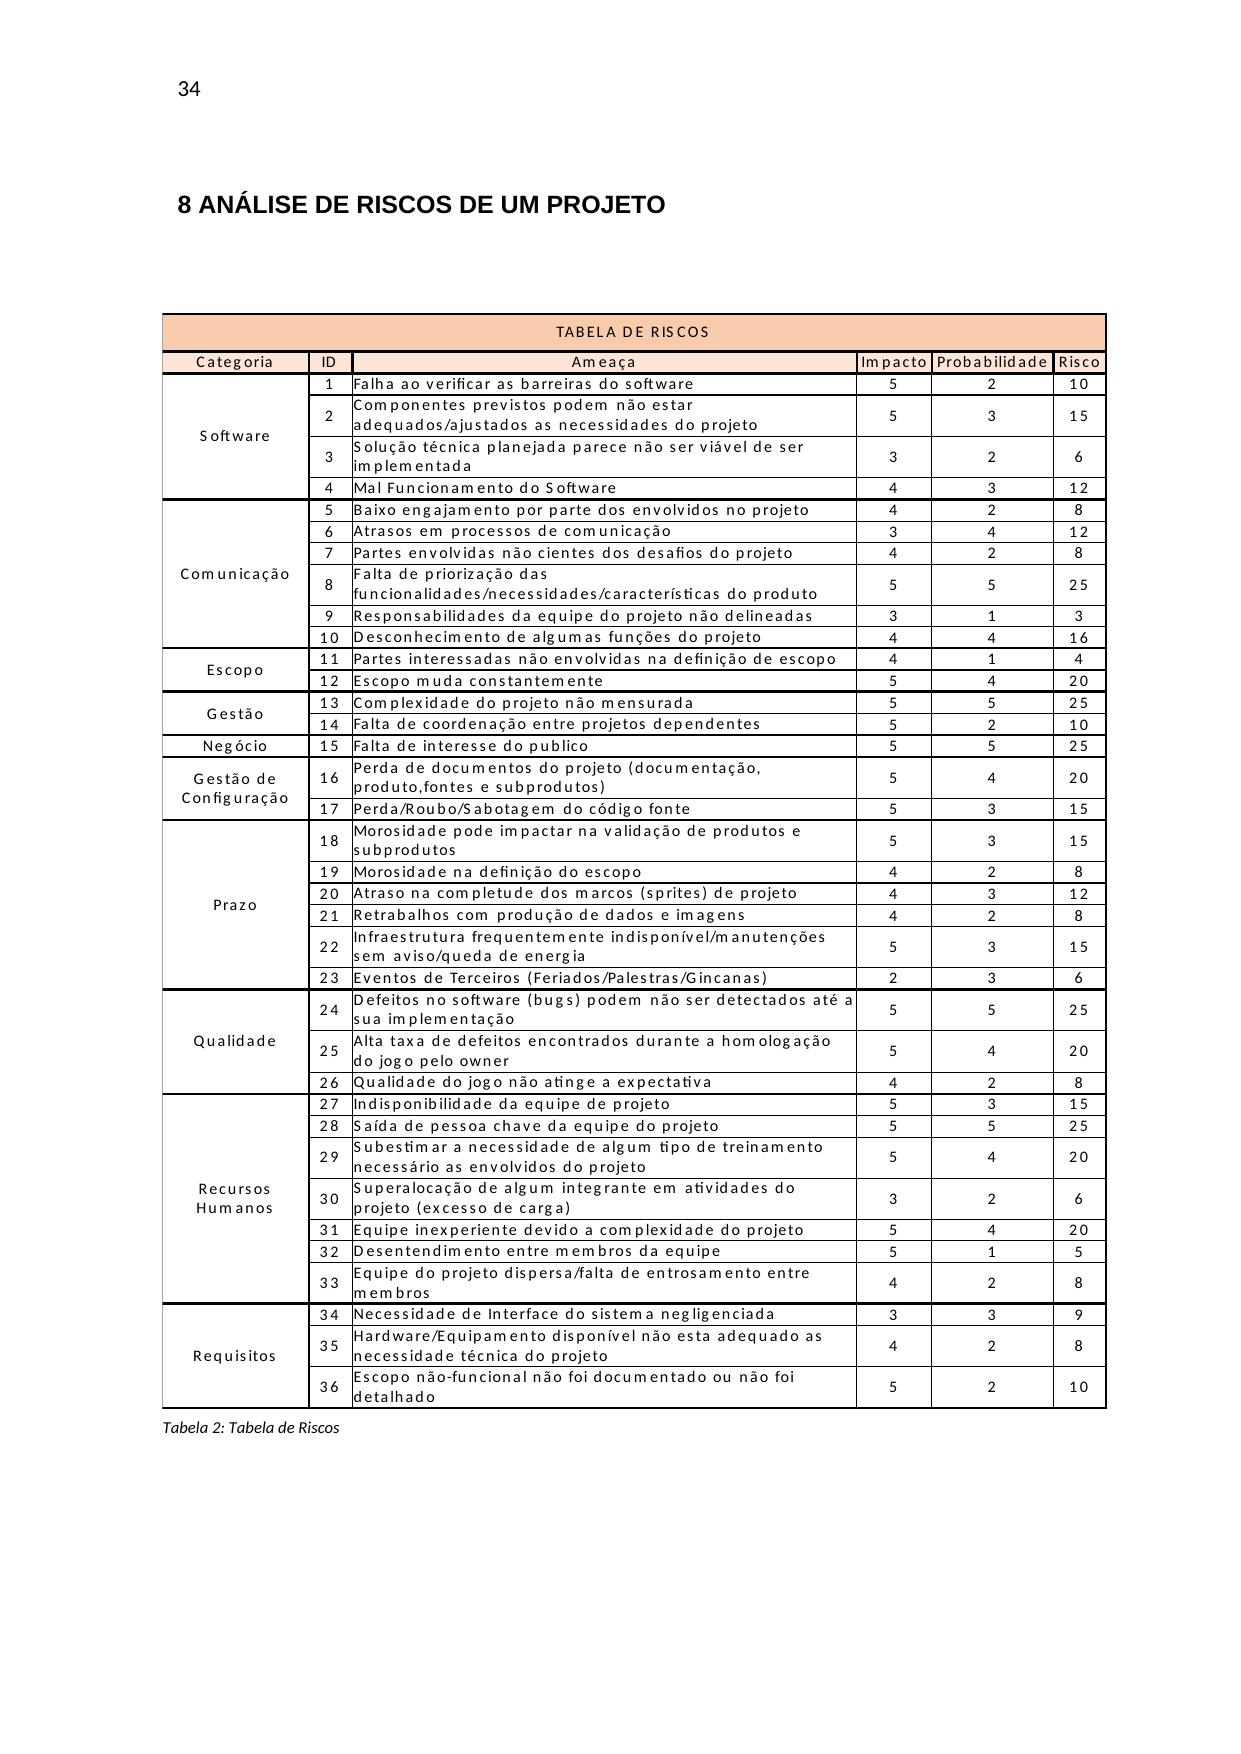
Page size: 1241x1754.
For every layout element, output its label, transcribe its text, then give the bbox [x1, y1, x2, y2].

text Tabela 2: Tabela de Riscos [162, 313, 1137, 1438]
subtitle 8 ANÁLISE DE RISCOS DE UM PROJETO [177, 190, 1122, 218]
